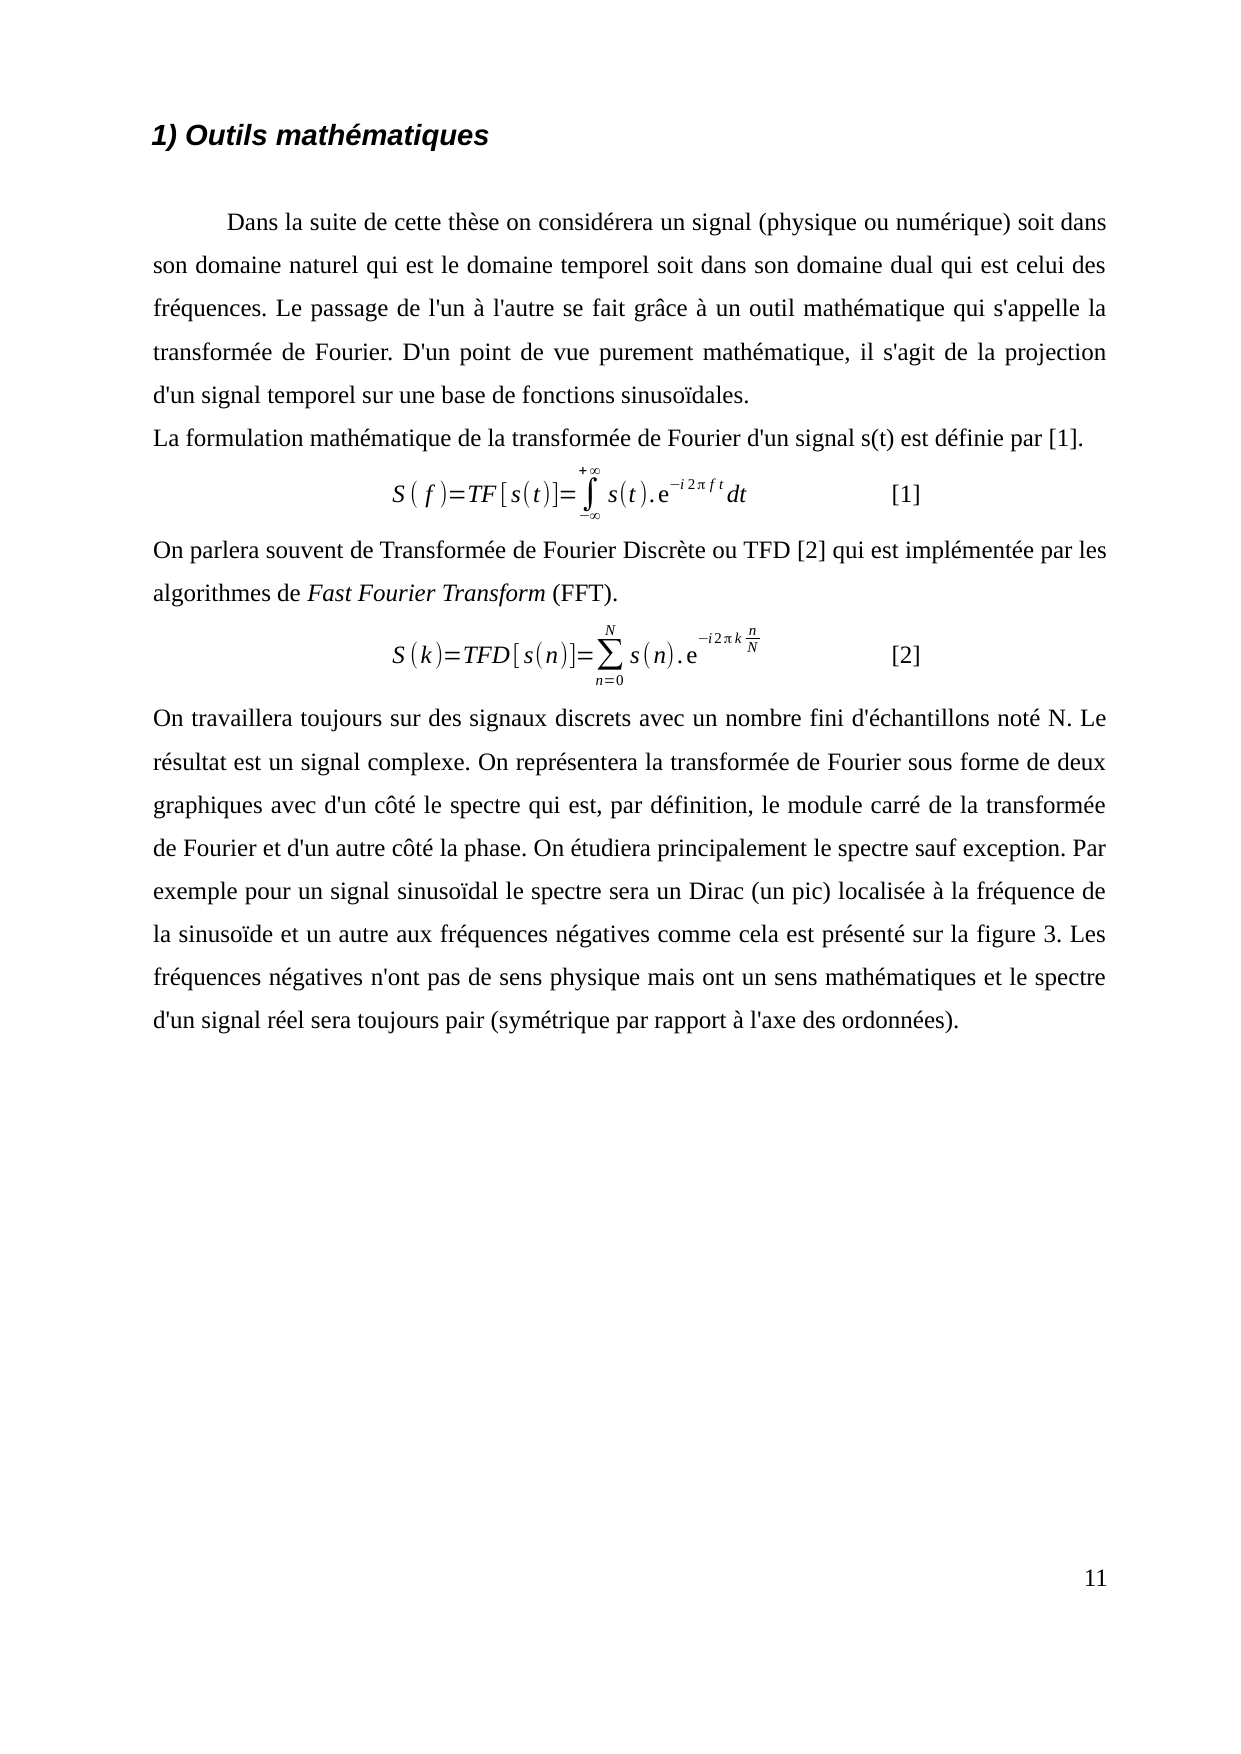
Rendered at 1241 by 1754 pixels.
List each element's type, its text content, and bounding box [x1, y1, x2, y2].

text La formulation mathématique de la transformée de Fourier d'un signal s(t) est définie par [1]. [153, 423, 1108, 452]
text Dans la suite de cette thèse on considérera un signal (physique ou numérique) soit dans son domaine naturel qui est le domaine temporel soit dans son domaine dual qui est celui des fréquences. Le passage de l'un à l'autre se fait grâce à un outil mathématique qui s'appelle la transformée de Fourier. D'un point de vue purement mathématique, il s'agit de la projection d'un signal temporel sur une base de fonctions sinusoïdales. [153, 207, 1108, 408]
text [1] [153, 466, 1108, 521]
text [2] [153, 621, 1108, 689]
subtitle 1) Outils mathématiques [151, 118, 1108, 152]
text On travaillera toujours sur des signaux discrets avec un nombre fini d'échantillons noté N. Le résultat est un signal complexe. On représentera la transformée de Fourier sous forme de deux graphiques avec d'un côté le spectre qui est, par définition, le module carré de la transformée de Fourier et d'un autre côté la phase. On étudiera principalement le spectre sauf exception. Par exemple pour un signal sinusoïdal le spectre sera un Dirac (un pic) localisée à la fréquence de la sinusoïde et un autre aux fréquences négatives comme cela est présenté sur la figure 3. Les fréquences négatives n'ont pas de sens physique mais ont un sens mathématiques et le spectre d'un signal réel sera toujours pair (symétrique par rapport à l'axe des ordonnées). [153, 703, 1108, 1034]
text On parlera souvent de Transformée de Fourier Discrète ou TFD [2] qui est implémentée par les algorithmes de Fast Fourier Transform (FFT). [153, 535, 1108, 607]
